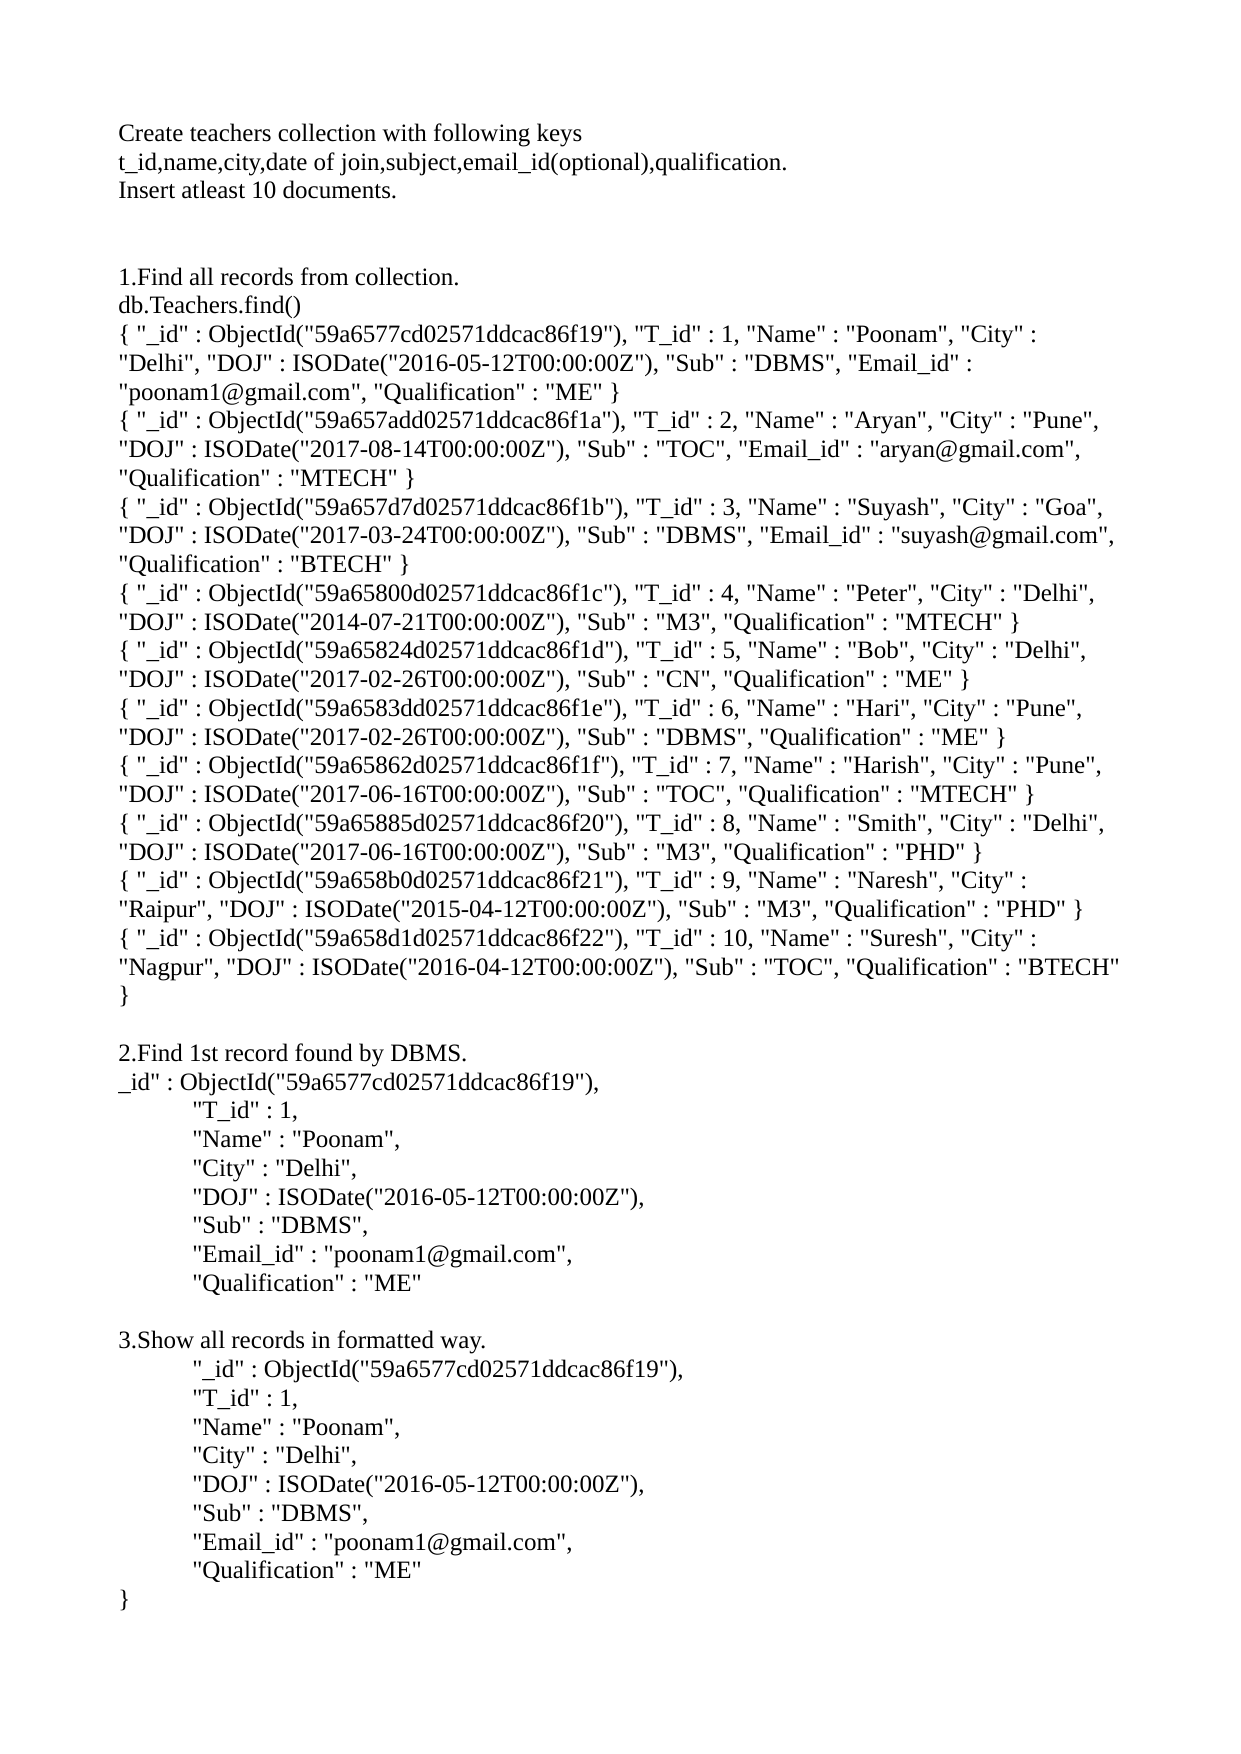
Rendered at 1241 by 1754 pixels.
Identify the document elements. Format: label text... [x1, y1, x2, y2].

text { "_id" : ObjectId("59a658d1d02571ddcac86f22"), "T_id" : 10, "Name" : "Suresh", "City" : "Nagpur", "DOJ" : ISODate("2016-04-12T00:00:00Z"), "Sub" : "TOC", "Qualification" : "BTECH" } [118, 923, 1122, 1009]
text { "_id" : ObjectId("59a65824d02571ddcac86f1d"), "T_id" : 5, "Name" : "Bob", "City" : "Delhi", "DOJ" : ISODate("2017-02-26T00:00:00Z"), "Sub" : "CN", "Qualification" : "ME" } [118, 636, 1122, 693]
text { "_id" : ObjectId("59a6583dd02571ddcac86f1e"), "T_id" : 6, "Name" : "Hari", "City" : "Pune", "DOJ" : ISODate("2017-02-26T00:00:00Z"), "Sub" : "DBMS", "Qualification" : "ME" } [118, 693, 1122, 751]
text 2.Find 1st record found by DBMS. [118, 1038, 1122, 1067]
text { "_id" : ObjectId("59a6577cd02571ddcac86f19"), "T_id" : 1, "Name" : "Poonam", "City" : "Delhi", "DOJ" : ISODate("2016-05-12T00:00:00Z"), "Sub" : "DBMS", "Email_id" : "poonam1@gmail.com", "Qualification" : "ME" } [118, 319, 1122, 406]
text "City" : "Delhi", [118, 1441, 1122, 1469]
text "_id" : ObjectId("59a6577cd02571ddcac86f19"), [118, 1354, 1122, 1383]
text "Sub" : "DBMS", [118, 1211, 1122, 1239]
text "T_id" : 1, [118, 1096, 1122, 1124]
text "Sub" : "DBMS", [118, 1498, 1122, 1527]
text { "_id" : ObjectId("59a658b0d02571ddcac86f21"), "T_id" : 9, "Name" : "Naresh", "City" : "Raipur", "DOJ" : ISODate("2015-04-12T00:00:00Z"), "Sub" : "M3", "Qualification" : "PHD" } [118, 866, 1122, 923]
text "Name" : "Poonam", [118, 1412, 1122, 1441]
text { "_id" : ObjectId("59a657d7d02571ddcac86f1b"), "T_id" : 3, "Name" : "Suyash", "City" : "Goa", "DOJ" : ISODate("2017-03-24T00:00:00Z"), "Sub" : "DBMS", "Email_id" : "suyash@gmail.com", "Qualification" : "BTECH" } [118, 492, 1122, 578]
text t_id,name,city,date of join,subject,email_id(optional),qualification. [118, 147, 1122, 176]
text "DOJ" : ISODate("2016-05-12T00:00:00Z"), [118, 1182, 1122, 1211]
text { "_id" : ObjectId("59a65885d02571ddcac86f20"), "T_id" : 8, "Name" : "Smith", "City" : "Delhi", "DOJ" : ISODate("2017-06-16T00:00:00Z"), "Sub" : "M3", "Qualification" : "PHD" } [118, 808, 1122, 866]
text Insert atleast 10 documents. [118, 176, 1122, 204]
text 1.Find all records from collection. [118, 262, 1122, 291]
text "Email_id" : "poonam1@gmail.com", [118, 1527, 1122, 1556]
text { "_id" : ObjectId("59a65862d02571ddcac86f1f"), "T_id" : 7, "Name" : "Harish", "City" : "Pune", "DOJ" : ISODate("2017-06-16T00:00:00Z"), "Sub" : "TOC", "Qualification" : "MTECH" } [118, 751, 1122, 808]
text "Qualification" : "ME" [118, 1556, 1122, 1584]
text "City" : "Delhi", [118, 1153, 1122, 1182]
text "Qualification" : "ME" [118, 1268, 1122, 1297]
text } [118, 1584, 1122, 1613]
text 3.Show all records in formatted way. [118, 1326, 1122, 1354]
text db.Teachers.find() [118, 291, 1122, 319]
text "Name" : "Poonam", [118, 1124, 1122, 1153]
text "Email_id" : "poonam1@gmail.com", [118, 1239, 1122, 1268]
text { "_id" : ObjectId("59a65800d02571ddcac86f1c"), "T_id" : 4, "Name" : "Peter", "City" : "Delhi", "DOJ" : ISODate("2014-07-21T00:00:00Z"), "Sub" : "M3", "Qualification" : "MTECH" } [118, 578, 1122, 636]
text _id" : ObjectId("59a6577cd02571ddcac86f19"), [118, 1067, 1122, 1096]
text "T_id" : 1, [118, 1383, 1122, 1412]
text Create teachers collection with following keys [118, 118, 1122, 147]
text { "_id" : ObjectId("59a657add02571ddcac86f1a"), "T_id" : 2, "Name" : "Aryan", "City" : "Pune", "DOJ" : ISODate("2017-08-14T00:00:00Z"), "Sub" : "TOC", "Email_id" : "aryan@gmail.com", "Qualification" : "MTECH" } [118, 406, 1122, 492]
text "DOJ" : ISODate("2016-05-12T00:00:00Z"), [118, 1469, 1122, 1498]
